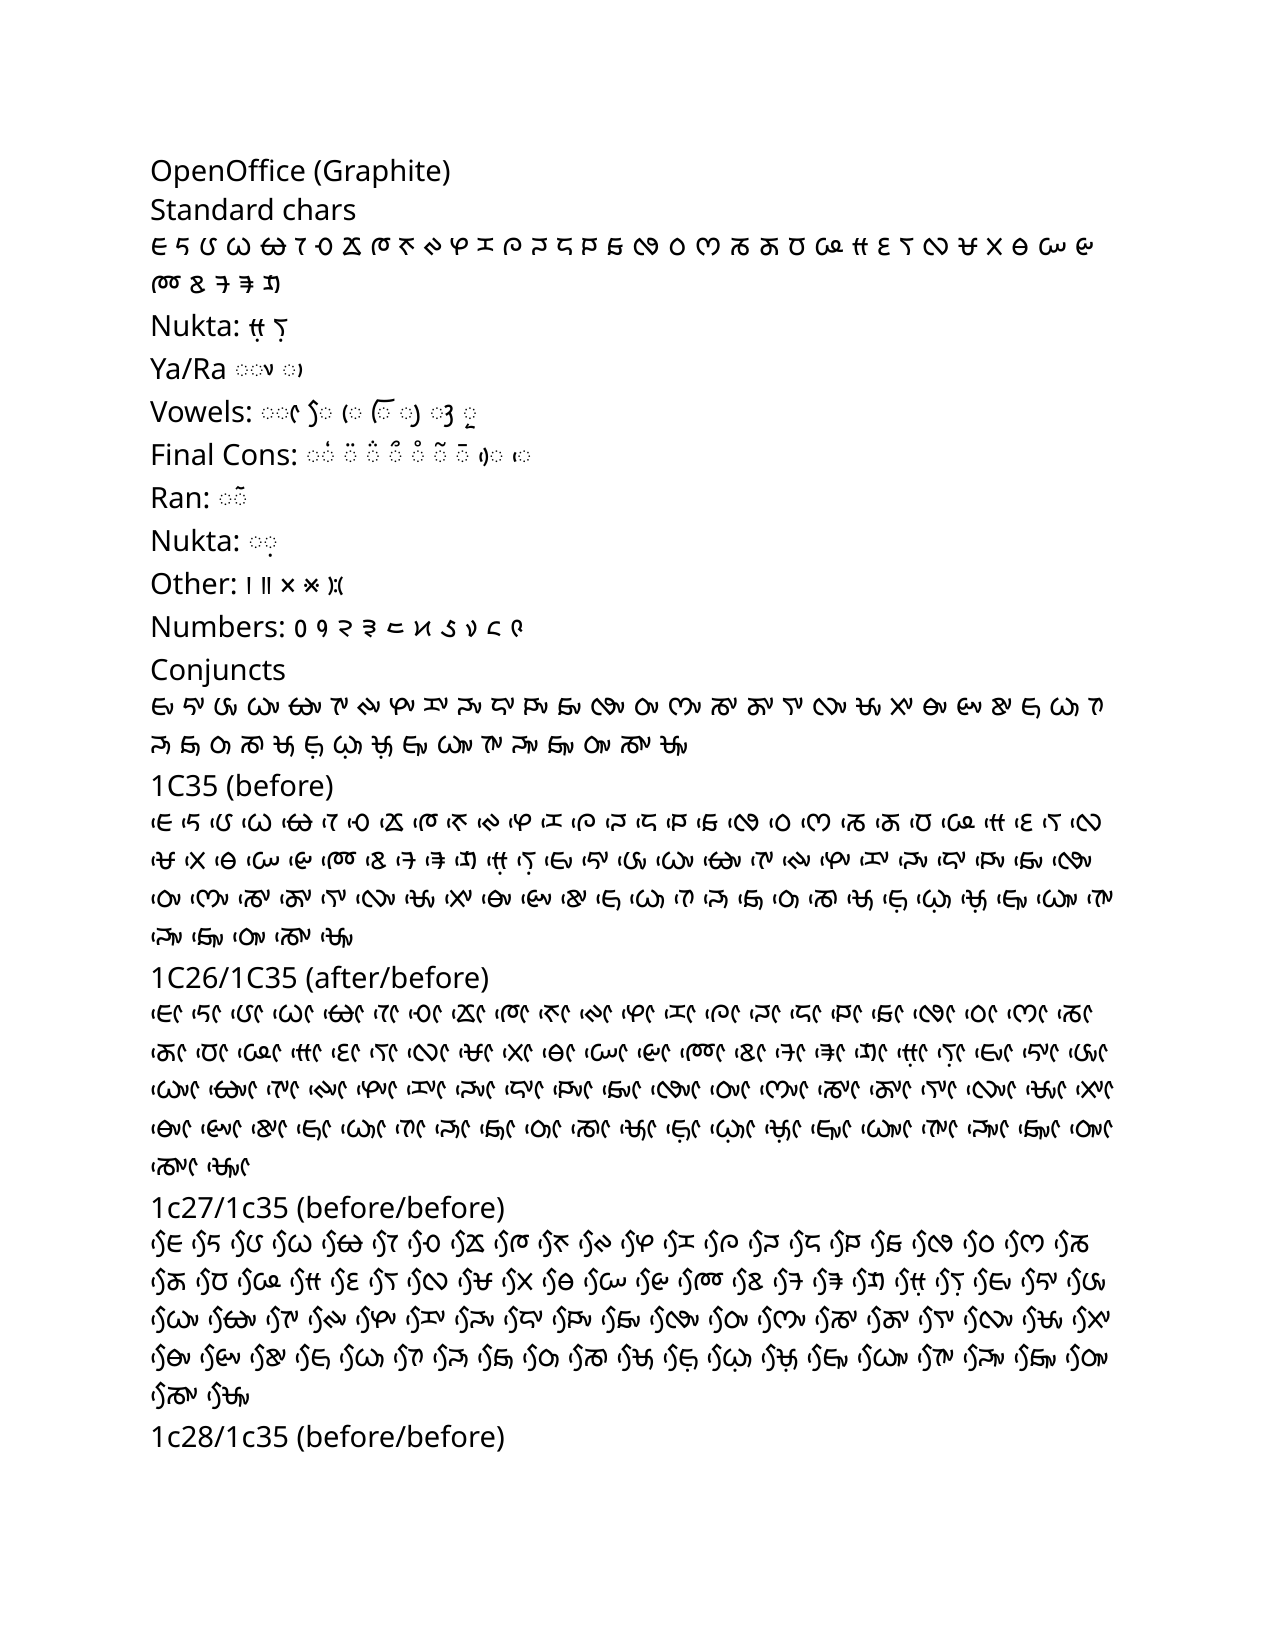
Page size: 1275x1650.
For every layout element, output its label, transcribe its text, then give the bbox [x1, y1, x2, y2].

text Numbers: ᱀ ᱁ ᱂ ᱃ ᱄ ᱅ ᱆ ᱇ ᱈ ᱉ [150, 607, 1125, 649]
text ᰀ ᰁ ᰂ ᰃ ᰄ ᰅ ᰆ ᰇ ᰈ ᰉ ᰊ ᰋ ᰌ ᰍ ᰎ ᰏ ᰐ ᰑ ᰒ ᰓ ᰔ ᰕ ᰖ ᰗ ᰘ ᰙ ᰚ ᰛ ᰜ ᰝ ᰞ ᰟ ᰠ ᰡ ᰢ ᰣ ᱍ ᱎ ᱏ [150, 229, 1125, 305]
text 1C35 (before) [150, 765, 1125, 805]
text Ran: ◌ᰶ [150, 477, 1125, 521]
text ᰀᰧᰵ ᰁᰧᰵ ᰂᰧᰵ ᰃᰧᰵ ᰄᰧᰵ ᰅᰧᰵ ᰆᰧᰵ ᰇᰧᰵ ᰈᰧᰵ ᰉᰧᰵ ᰊᰧᰵ ᰋᰧᰵ ᰌᰧᰵ ᰍᰧᰵ ᰎᰧᰵ ᰏᰧᰵ ᰐᰧᰵ ᰑᰧᰵ ᰒᰧᰵ ᰓᰧᰵ ᰔᰧᰵ ᰕᰧᰵ ᰖᰧᰵ ᰗᰧᰵ ᰘᰧᰵ ᰙᰧᰵ ᰚᰧᰵ ᰛᰧᰵ ᰜᰧᰵ ᰝᰧᰵ ᰞᰧᰵ ᰟᰧᰵ ᰠᰧᰵ ᰡᰧᰵ ᰢᰧᰵ ᰣᰧᰵ ᱍᰧᰵ ᱎᰧᰵ ᱏᰧᰵ ᰙ᰷ᰧᰵ ᰛ᰷ᰧᰵ ᰀᰤᰧᰵ ᰁᰤᰧᰵ ᰂᰤᰧᰵ ᰃᰤᰧᰵ ᰄᰤᰧᰵ ᰅᰤᰧᰵ ᰊᰤᰧᰵ ᰋᰤᰧᰵ ᰌᰤᰧᰵ ᰎᰤᰧᰵ ᰏᰤᰧᰵ ᰐᰤᰧᰵ ᰑᰤᰧᰵ ᰒᰤᰧᰵ ᰓᰤᰧᰵ ᰔᰤᰧᰵ ᰕᰤᰧᰵ ᰖᰤᰧᰵ ᰛᰤᰧᰵ ᰜᰤᰧᰵ ᰝᰤᰧᰵ ᰞᰤᰧᰵ ᰟᰤᰧᰵ ᰡᰤᰧᰵ ᰣᰤᰧᰵ ᰀᰥᰧᰵ ᰃᰥᰧᰵ ᰅᰥᰧᰵ ᰎᰥᰧᰵ ᰑᰥᰧᰵ ᰓᰥᰧᰵ ᰕᰥᰧᰵ ᰝᰥᰧᰵ ᰀ᰷ᰥᰧᰵ ᰃ᰷ᰥᰧᰵ ᰝ᰷ᰥᰧᰵ ᰀᰥᰤᰧᰵ ᰃᰥᰤᰧᰵ ᰅᰥᰤᰧᰵ ᰎᰥᰤᰧᰵ ᰑᰥᰤᰧᰵ ᰓᰥᰤᰧᰵ ᰕᰥᰤᰧᰵ ᰝᰥᰤᰧᰵ [150, 1227, 1125, 1417]
text ᰀᰵ ᰁᰵ ᰂᰵ ᰃᰵ ᰄᰵ ᰅᰵ ᰆᰵ ᰇᰵ ᰈᰵ ᰉᰵ ᰊᰵ ᰋᰵ ᰌᰵ ᰍᰵ ᰎᰵ ᰏᰵ ᰐᰵ ᰑᰵ ᰒᰵ ᰓᰵ ᰔᰵ ᰕᰵ ᰖᰵ ᰗᰵ ᰘᰵ ᰙᰵ ᰚᰵ ᰛᰵ ᰜᰵ ᰝᰵ ᰞᰵ ᰟᰵ ᰠᰵ ᰡᰵ ᰢᰵ ᰣᰵ ᱍᰵ ᱎᰵ ᱏᰵ ᰙ᰷ᰵ ᰛ᰷ᰵ ᰀᰤᰵ ᰁᰤᰵ ᰂᰤᰵ ᰃᰤᰵ ᰄᰤᰵ ᰅᰤᰵ ᰊᰤᰵ ᰋᰤᰵ ᰌᰤᰵ ᰎᰤᰵ ᰏᰤᰵ ᰐᰤᰵ ᰑᰤᰵ ᰒᰤᰵ ᰓᰤᰵ ᰔᰤᰵ ᰕᰤᰵ ᰖᰤᰵ ᰛᰤᰵ ᰜᰤᰵ ᰝᰤᰵ ᰞᰤᰵ ᰟᰤᰵ ᰡᰤᰵ ᰣᰤᰵ ᰀᰥᰵ ᰃᰥᰵ ᰅᰥᰵ ᰎᰥᰵ ᰑᰥᰵ ᰓᰥᰵ ᰕᰥᰵ ᰝᰥᰵ ᰀ᰷ᰥᰵ ᰃ᰷ᰥᰵ ᰝ᰷ᰥᰵ ᰀᰥᰤᰵ ᰃᰥᰤᰵ ᰅᰥᰤᰵ ᰎᰥᰤᰵ ᰑᰥᰤᰵ ᰓᰥᰤᰵ ᰕᰥᰤᰵ ᰝᰥᰤᰵ [150, 805, 1125, 957]
text Vowels: ◌ᰦ ◌ᰧ ◌ᰨ ◌ᰩ ◌ᰪ ◌ᰫ ◌ᰬ [150, 391, 1125, 434]
text Final Cons: ◌ᰭ ◌ᰮ ◌ᰯ ◌ᰰ ◌ᰱ ◌ᰲ ◌ᰳ ◌ᰴ ◌ᰵ [150, 434, 1125, 477]
text Standard chars [150, 190, 1125, 229]
text ᰀᰤ ᰁᰤ ᰂᰤ ᰃᰤ ᰄᰤ ᰅᰤ ᰊᰤ ᰋᰤ ᰌᰤ ᰎᰤ ᰏᰤ ᰐᰤ ᰑᰤ ᰒᰤ ᰓᰤ ᰔᰤ ᰕᰤ ᰖᰤ ᰛᰤ ᰜᰤ ᰝᰤ ᰞᰤ ᰟᰤ ᰡᰤ ᰣᰤ ᰀᰥ ᰃᰥ ᰅᰥ ᰎᰥ ᰑᰥ ᰓᰥ ᰕᰥ ᰝᰥ ᰀ᰷ᰥ ᰃ᰷ᰥ ᰝ᰷ᰥ ᰀᰥᰤ ᰃᰥᰤ ᰅᰥᰤ ᰎᰥᰤ ᰑᰥᰤ ᰓᰥᰤ ᰕᰥᰤ ᰝᰥᰤ [150, 689, 1125, 765]
text Nukta: ᰙ᰷ ᰛ᰷ [150, 305, 1125, 348]
text Ya/Ra ◌ᰤ ◌ᰥ [150, 348, 1125, 391]
text ᰀᰦᰵ ᰁᰦᰵ ᰂᰦᰵ ᰃᰦᰵ ᰄᰦᰵ ᰅᰦᰵ ᰆᰦᰵ ᰇᰦᰵ ᰈᰦᰵ ᰉᰦᰵ ᰊᰦᰵ ᰋᰦᰵ ᰌᰦᰵ ᰍᰦᰵ ᰎᰦᰵ ᰏᰦᰵ ᰐᰦᰵ ᰑᰦᰵ ᰒᰦᰵ ᰓᰦᰵ ᰔᰦᰵ ᰕᰦᰵ ᰖᰦᰵ ᰗᰦᰵ ᰘᰦᰵ ᰙᰦᰵ ᰚᰦᰵ ᰛᰦᰵ ᰜᰦᰵ ᰝᰦᰵ ᰞᰦᰵ ᰟᰦᰵ ᰠᰦᰵ ᰡᰦᰵ ᰢᰦᰵ ᰣᰦᰵ ᱍᰦᰵ ᱎᰦᰵ ᱏᰦᰵ ᰙ᰷ᰦᰵ ᰛ᰷ᰦᰵ ᰀᰤᰦᰵ ᰁᰤᰦᰵ ᰂᰤᰦᰵ ᰃᰤᰦᰵ ᰄᰤᰦᰵ ᰅᰤᰦᰵ ᰊᰤᰦᰵ ᰋᰤᰦᰵ ᰌᰤᰦᰵ ᰎᰤᰦᰵ ᰏᰤᰦᰵ ᰐᰤᰦᰵ ᰑᰤᰦᰵ ᰒᰤᰦᰵ ᰓᰤᰦᰵ ᰔᰤᰦᰵ ᰕᰤᰦᰵ ᰖᰤᰦᰵ ᰛᰤᰦᰵ ᰜᰤᰦᰵ ᰝᰤᰦᰵ ᰞᰤᰦᰵ ᰟᰤᰦᰵ ᰡᰤᰦᰵ ᰣᰤᰦᰵ ᰀᰥᰦᰵ ᰃᰥᰦᰵ ᰅᰥᰦᰵ ᰎᰥᰦᰵ ᰑᰥᰦᰵ ᰓᰥᰦᰵ ᰕᰥᰦᰵ ᰝᰥᰦᰵ ᰀ᰷ᰥᰦᰵ ᰃ᰷ᰥᰦᰵ ᰝ᰷ᰥᰦᰵ ᰀᰥᰤᰦᰵ ᰃᰥᰤᰦᰵ ᰅᰥᰤᰦᰵ ᰎᰥᰤᰦᰵ ᰑᰥᰤᰦᰵ ᰓᰥᰤᰦᰵ ᰕᰥᰤᰦᰵ ᰝᰥᰤᰦᰵ [150, 997, 1125, 1187]
text 1C26/1C35 (after/before) [150, 957, 1125, 997]
text 1c28/1c35 (before/before) [150, 1417, 1125, 1456]
text OpenOffice (Graphite) [150, 150, 1125, 190]
text 1c27/1c35 (before/before) [150, 1187, 1125, 1227]
text Nukta: ◌᰷ [150, 521, 1125, 563]
text Other: ᰻ ᰼ ᰽ ᰾ ᰿ [150, 563, 1125, 607]
text Conjuncts [150, 649, 1125, 689]
